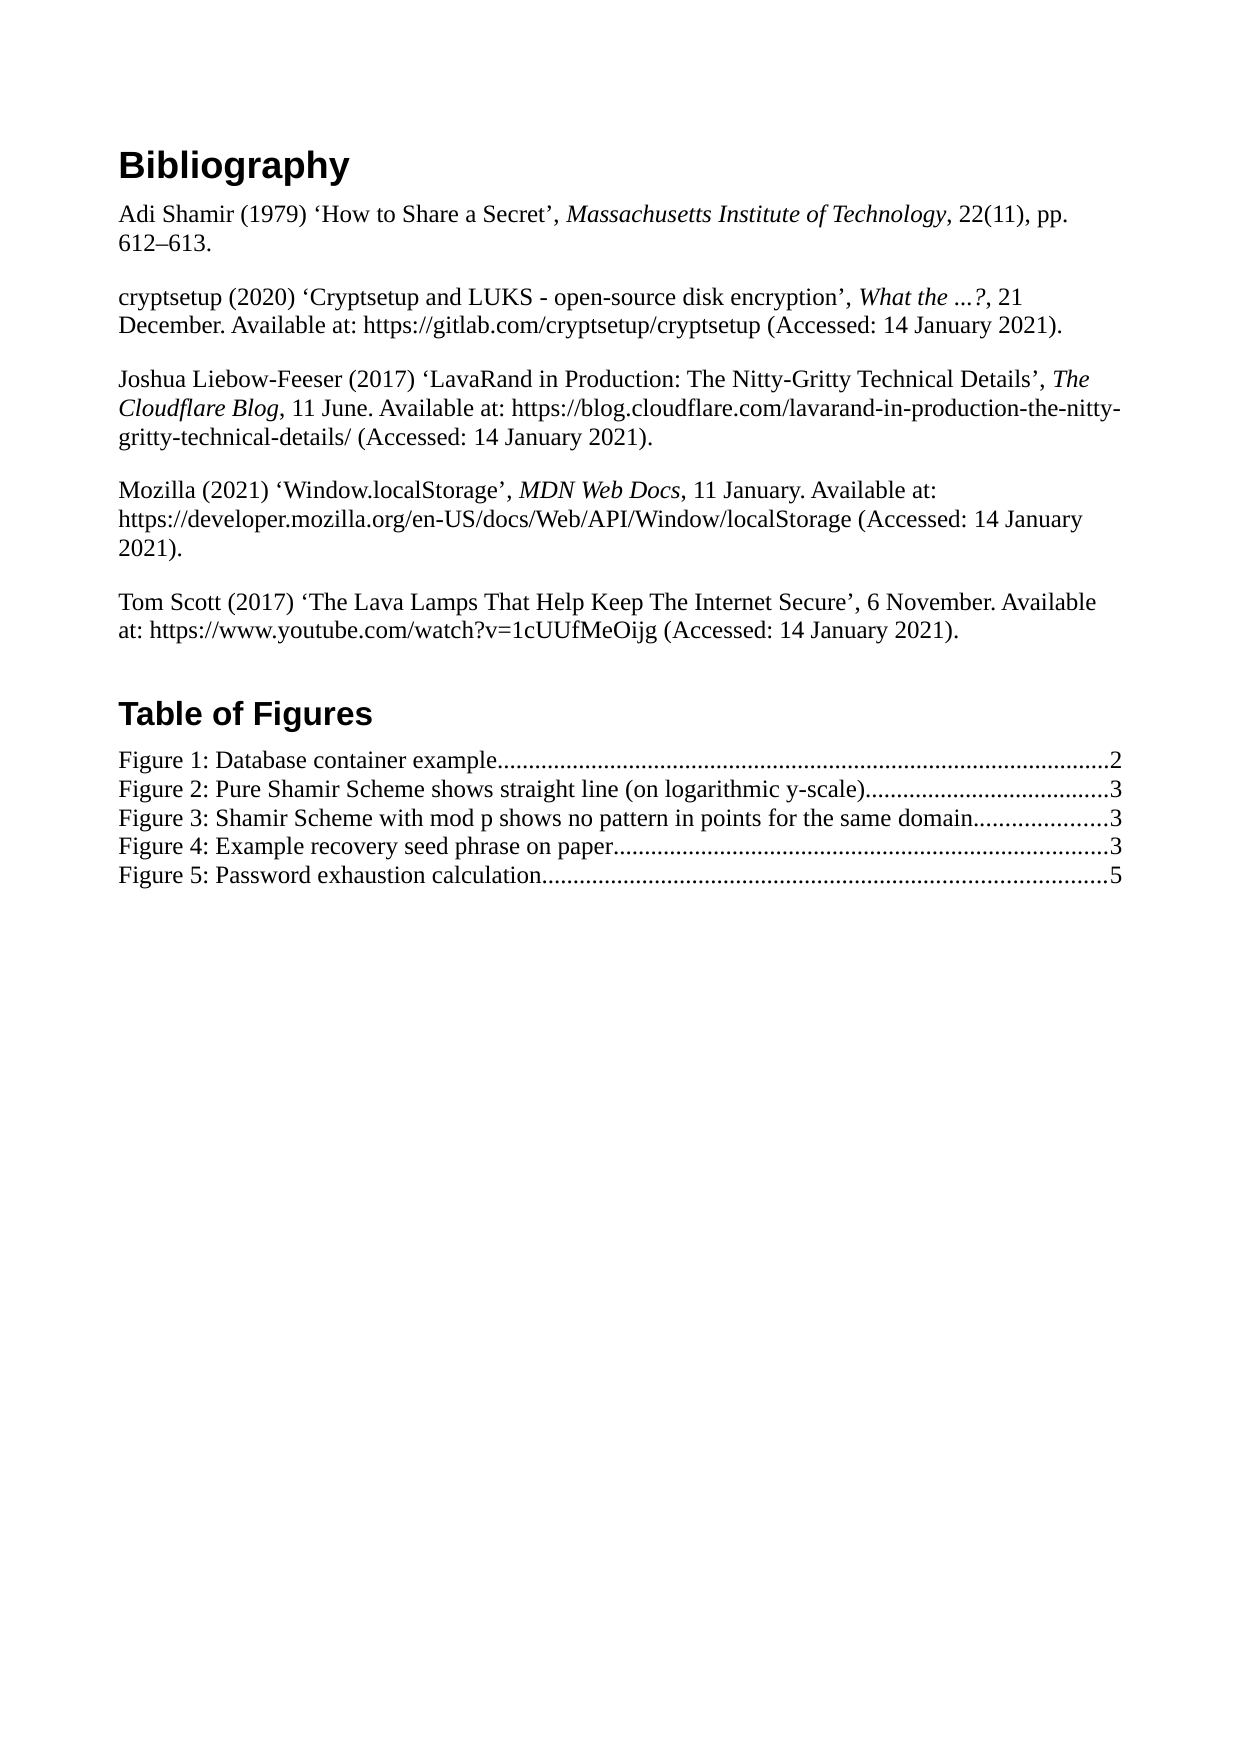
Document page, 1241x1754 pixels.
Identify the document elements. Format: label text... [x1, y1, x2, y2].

text Figure 1: Database container example. 2 [118, 745, 1122, 774]
text Figure 2: Pure Shamir Scheme shows straight line (on logarithmic y-scale) 3 [118, 774, 1122, 803]
text Figure 4: Example recovery seed phrase on paper 3 [118, 831, 1122, 860]
text Figure 5: Password exhaustion calculation 5 [118, 860, 1122, 889]
text Mozilla (2021) ‘Window.localStorage’, MDN Web Docs, 11 January. Available at: https://developer.mozilla.org/en-US/docs/Web/API/Window/localStorage (Accessed: 14 January 2021). [118, 476, 1122, 562]
subtitle Table of Figures [118, 694, 1122, 733]
text Adi Shamir (1979) ‘How to Share a Secret’, Massachusetts Institute of Technology, 22(11), pp. 612–613. [118, 199, 1122, 257]
text cryptsetup (2020) ‘Cryptsetup and LUKS - open-source disk encryption’, What the ...?, 21 December. Available at: https://gitlab.com/cryptsetup/cryptsetup (Accessed: 14 January 2021). [118, 282, 1122, 339]
text Tom Scott (2017) ‘The Lava Lamps That Help Keep The Internet Secure’, 6 November. Available at: https://www.youtube.com/watch?v=1cUUfMeOijg (Accessed: 14 January 2021). [118, 587, 1122, 644]
text Figure 3: Shamir Scheme with mod p shows no pattern in points for the same domain. 3 [118, 803, 1122, 831]
text Joshua Liebow-Feeser (2017) ‘LavaRand in Production: The Nitty-Gritty Technical Details’, The Cloudflare Blog, 11 June. Available at: https://blog.cloudflare.com/lavarand-in-production-the-nitty-gritty-technical-details/ (Accessed: 14 January 2021). [118, 364, 1122, 451]
subtitle Bibliography [118, 143, 1122, 187]
